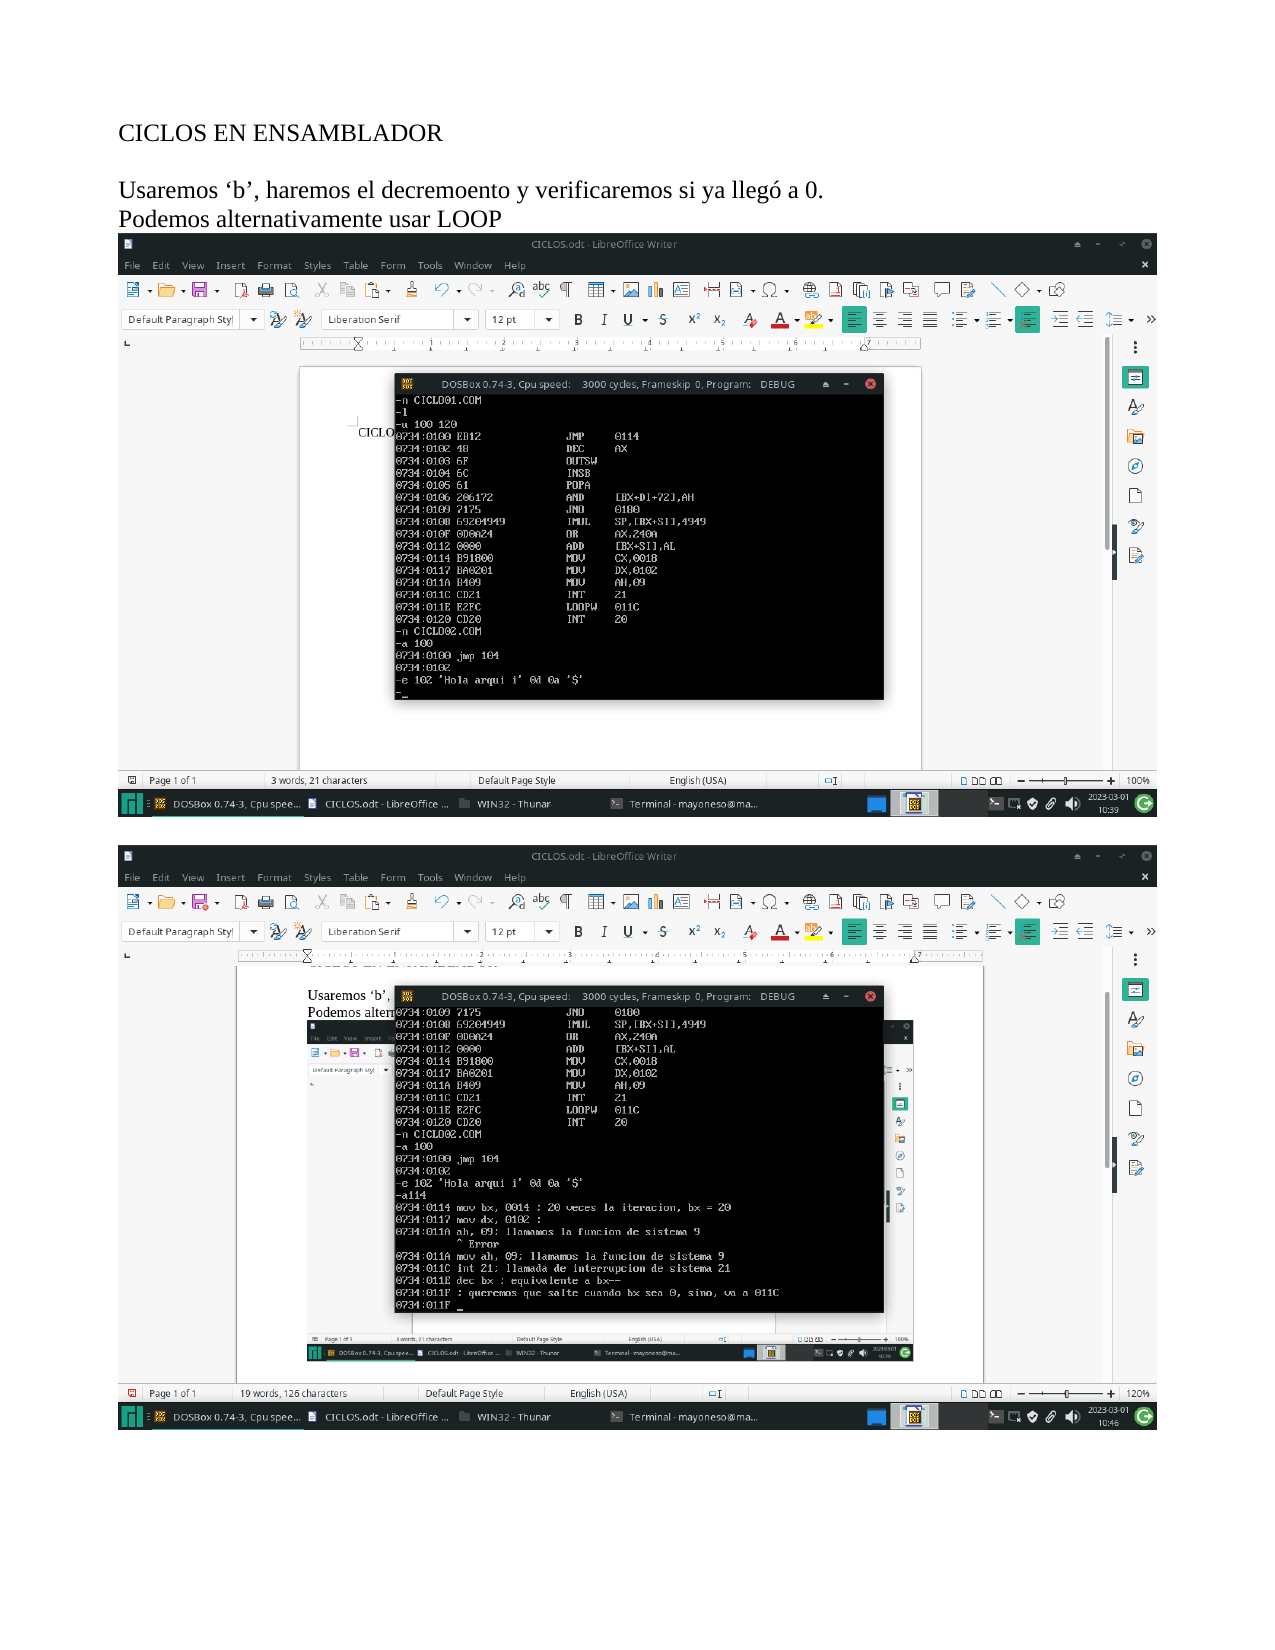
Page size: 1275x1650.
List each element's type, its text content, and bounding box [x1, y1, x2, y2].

picture [118, 233, 1157, 817]
text Podemos alternativamente usar LOOP [118, 204, 1157, 233]
text Usaremos ‘b’, haremos el decremoento y verificaremos si ya llegó a 0. [118, 176, 1157, 204]
text CICLOS EN ENSAMBLADOR [118, 118, 1157, 147]
picture [118, 845, 1157, 1430]
